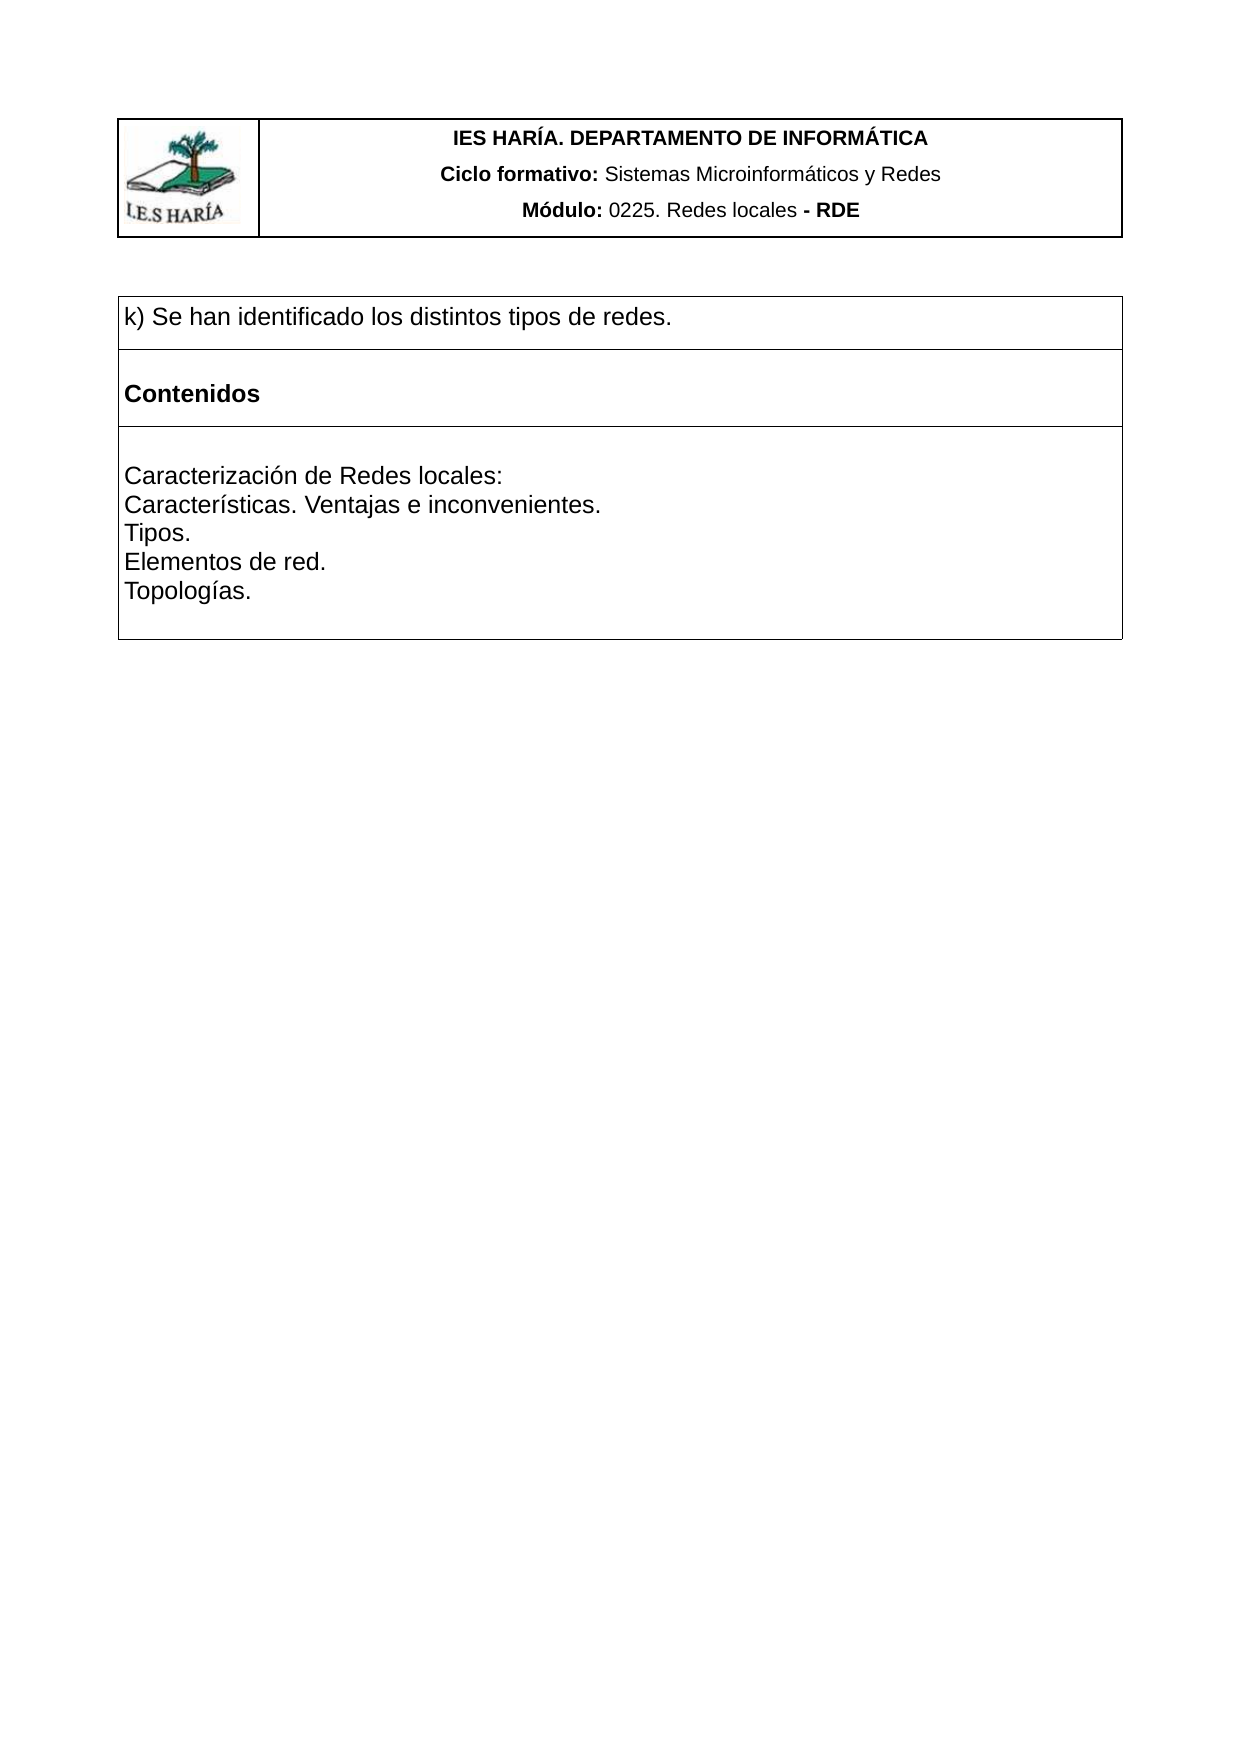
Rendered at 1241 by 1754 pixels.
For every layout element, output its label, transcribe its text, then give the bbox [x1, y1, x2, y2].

picture [123, 126, 241, 224]
table_cell k) Se han identificado los distintos tipos de redes. [119, 297, 1122, 349]
table_cell Contenidos [119, 350, 1122, 426]
table_cell Caracterización de Redes locales: Características. Ventajas e inconvenientes. Tipos. Elementos de red. Topologías. [119, 427, 1122, 639]
